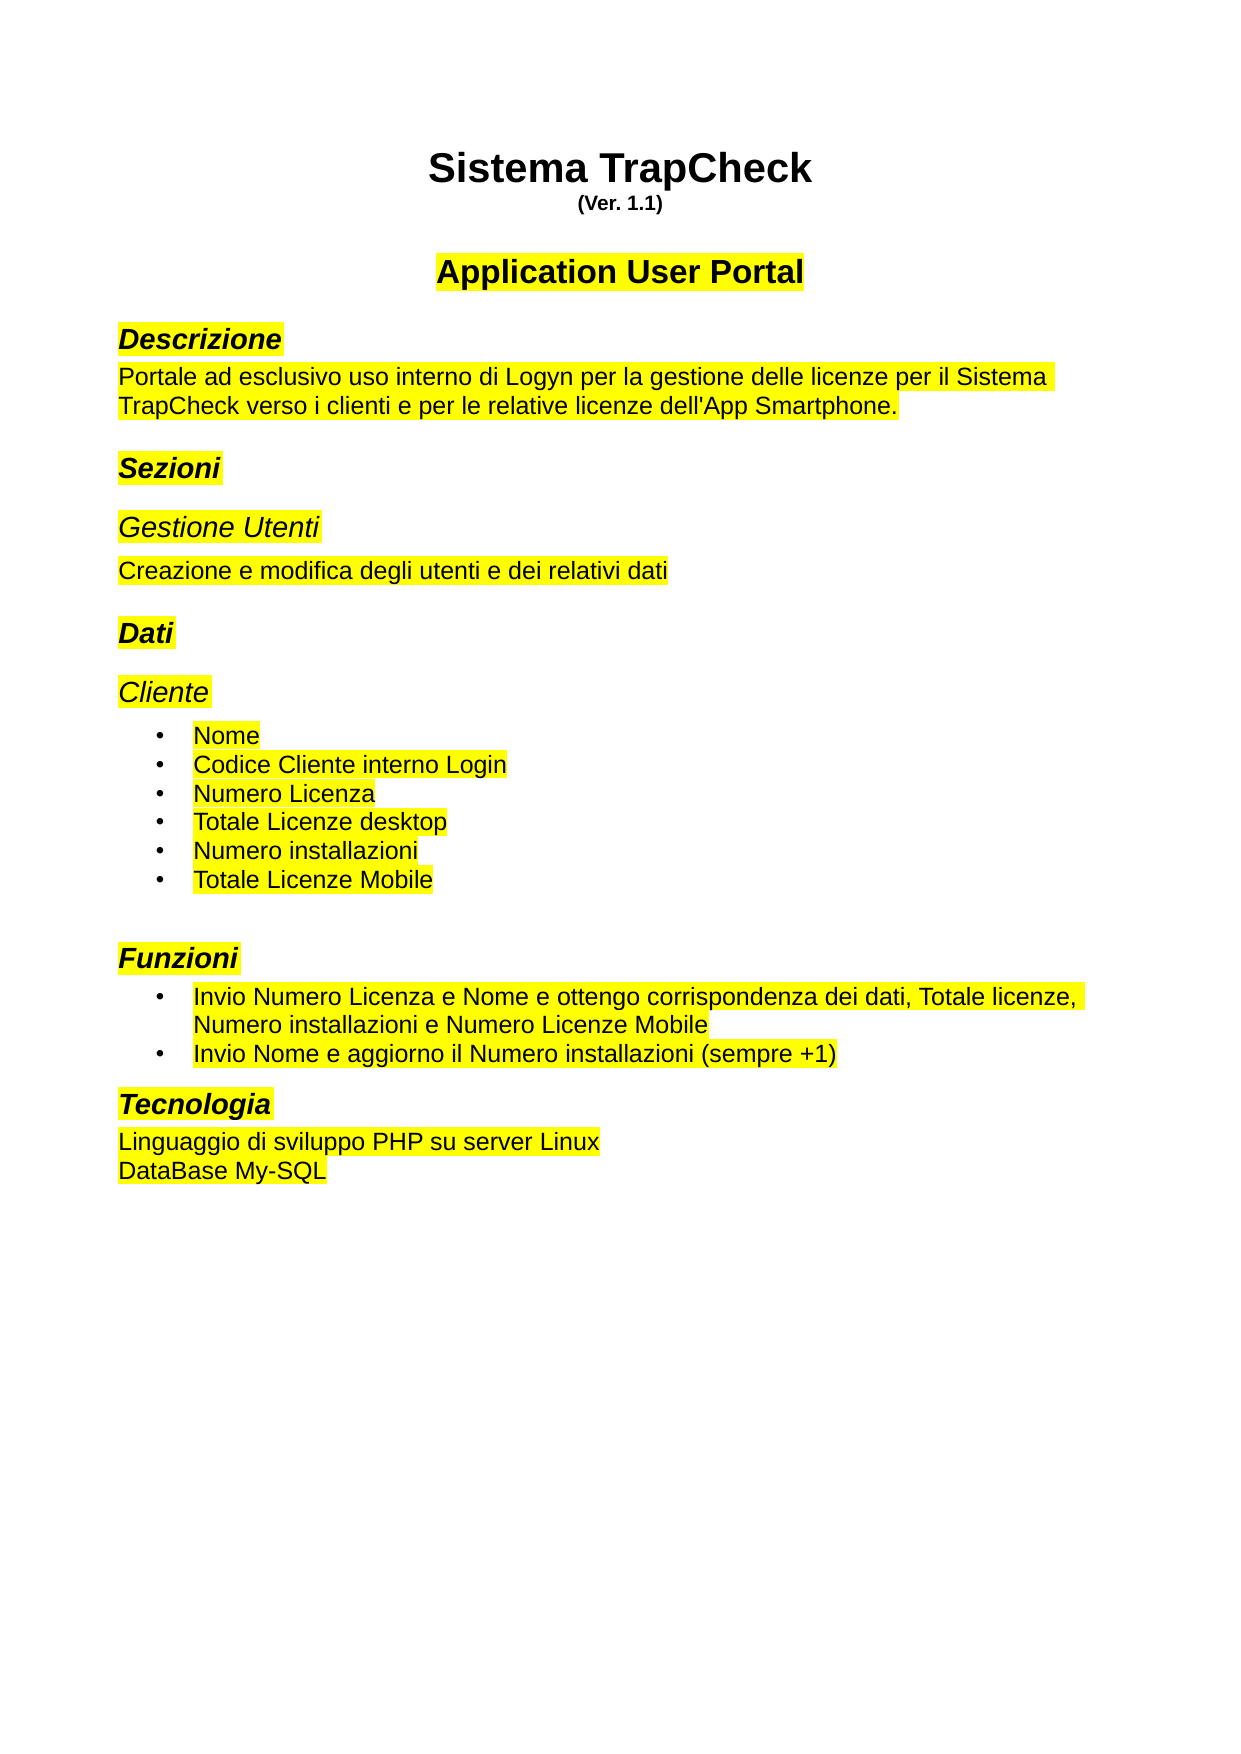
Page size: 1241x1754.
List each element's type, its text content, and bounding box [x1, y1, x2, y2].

list Totale Licenze desktop [156, 807, 1122, 836]
list Nome [156, 721, 1122, 750]
subtitle Sezioni [118, 451, 1122, 485]
list Numero Licenza [156, 778, 1122, 807]
subtitle Application User Portal [118, 252, 1122, 291]
list Invio Nome e aggiorno il Numero installazioni (sempre +1) [156, 1039, 1122, 1068]
list Invio Numero Licenza e Nome e ottengo corrispondenza dei dati, Totale licenze, Numero installazioni e Numero Licenze Mobile [156, 982, 1122, 1039]
list Totale Licenze Mobile [156, 865, 1122, 894]
subtitle Cliente [118, 675, 1122, 708]
subtitle Tecnologia [118, 1087, 1122, 1120]
list Numero installazioni [156, 836, 1122, 865]
list Codice Cliente interno Login [156, 750, 1122, 778]
subtitle Gestione Utenti [118, 510, 1122, 543]
text Creazione e modifica degli utenti e dei relativi dati [118, 556, 1122, 585]
subtitle Funzioni [118, 942, 1122, 975]
text Linguaggio di sviluppo PHP su server Linux DataBase My-SQL [118, 1127, 1122, 1184]
subtitle Dati [118, 616, 1122, 649]
subtitle Descrizione [118, 322, 1122, 356]
subtitle Sistema TrapCheck (Ver. 1.1) [118, 143, 1122, 215]
text Portale ad esclusivo uso interno di Logyn per la gestione delle licenze per il Sistema TrapCheck verso i clienti e per le relative licenze dell'App Smartphone. [118, 362, 1122, 420]
